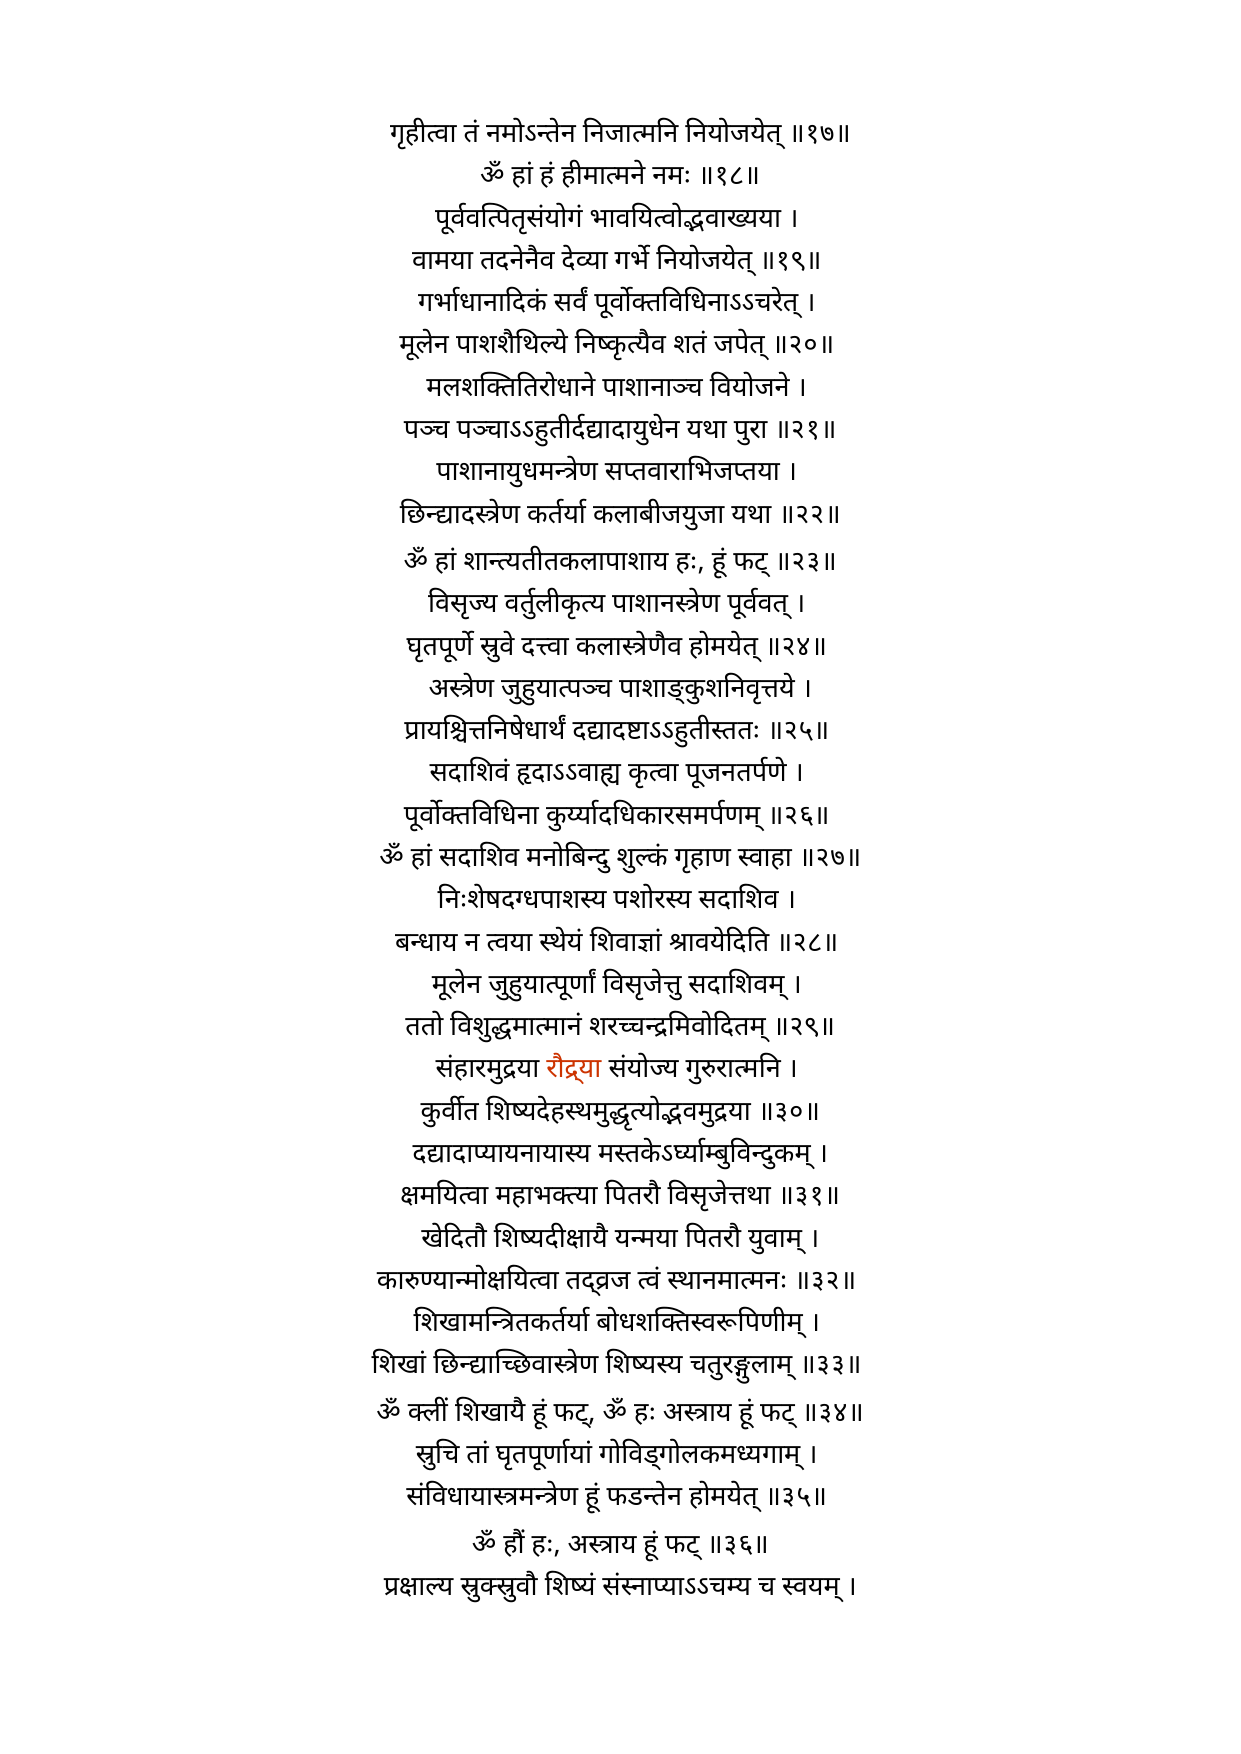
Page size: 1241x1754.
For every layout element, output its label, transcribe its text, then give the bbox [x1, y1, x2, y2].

text खेदितौ शिष्यदीक्षायै यन्मया पितरौ युवाम् । कारुण्यान्मोक्षयित्वा तद्व्रज त्वं स्थानमात्मनः ॥३२॥ शिखामन्त्रितकर्तर्या बोधशक्तिस्वरूपिणीम् । शिखां छिन्द्याच्छिवास्त्रेण शिष्यस्य चतुरङ्गुलाम् ॥३३॥ ॐ क्लीं शिखायै हूं फट्, ॐ हः अस्त्राय हूं फट् ॥३४॥ स्रुचि तां घृतपूर्णायां गोविड्गोलकमध्यगाम् । संविधायास्त्रमन्त्रेण हूं फडन्तेन होमयेत् ॥३५॥ ॐ हौं हः, अस्त्राय हूं फट् ॥३६॥ प्रक्षाल्य स्रुक्स्रुवौ शिष्यं संस्नाप्याऽऽचम्य च स्वयम् । [118, 1223, 1122, 1606]
text गृहीत्वा तं नमोऽन्तेन निजात्मनि नियोजयेत् ॥१७॥ ॐ हां हं हीमात्मने नमः ॥१८॥ [118, 118, 1122, 196]
text पूर्ववत्पितृसंयोगं भावयित्वोद्भवाख्यया । वामया तदनेनैव देव्या गर्भे नियोजयेत् ॥१९॥ गर्भाधानादिकं सर्वं पूर्वोक्तविधिनाऽऽचरेत् । मूलेन पाशशैथिल्ये निष्कृत्यैव शतं जपेत् ॥२०॥ मलशक्तितिरोधाने पाशानाञ्च वियोजने । पञ्च पञ्चाऽऽहुतीर्दद्यादायुधेन यथा पुरा ॥२१॥ पाशानायुधमन्त्रेण सप्तवाराभिजप्तया । छिन्द्यादस्त्रेण कर्तर्या कलाबीजयुजा यथा ॥२२॥ ॐ हां शान्त्यतीतकलापाशाय हः, हूं फट् ॥२३॥ विसृज्य वर्तुलीकृत्य पाशानस्त्रेण पूर्ववत् । घृतपूर्णे स्रुवे दत्त्वा कलास्त्रेणैव होमयेत् ॥२४॥ अस्त्रेण जुहुयात्पञ्च पाशाङ्कुशनिवृत्तये । प्रायश्चित्तनिषेधार्थं दद्यादष्टाऽऽहुतीस्ततः ॥२५॥ सदाशिवं हृदाऽऽवाह्य कृत्वा पूजनतर्पणे । पूर्वोक्तविधिना कुर्य्यादधिकारसमर्पणम् ॥२६॥ ॐ हां सदाशिव मनोबिन्दु शुल्कं गृहाण स्वाहा ॥२७॥ निःशेषदग्धपाशस्य पशोरस्य सदाशिव । बन्धाय न त्वया स्थेयं शिवाज्ञां श्रावयेदिति ॥२८॥ मूलेन जुहुयात्पूर्णां विसृजेत्तु सदाशिवम् । ततो विशुद्धमात्मानं शरच्चन्द्रमिवोदितम् ॥२९॥ संहारमुद्रया रौद्र्या संयोज्य गुरुरात्मनि । कुर्वीत शिष्यदेहस्थमुद्धृत्योद्भवमुद्रया ॥३०॥ दद्यादाप्यायनायास्य मस्तकेऽर्घ्याम्बुविन्दुकम् । [118, 203, 1122, 1173]
text क्षमयित्वा महाभक्त्या पितरौ विसृजेत्तथा ॥३१॥ [118, 1180, 1122, 1216]
